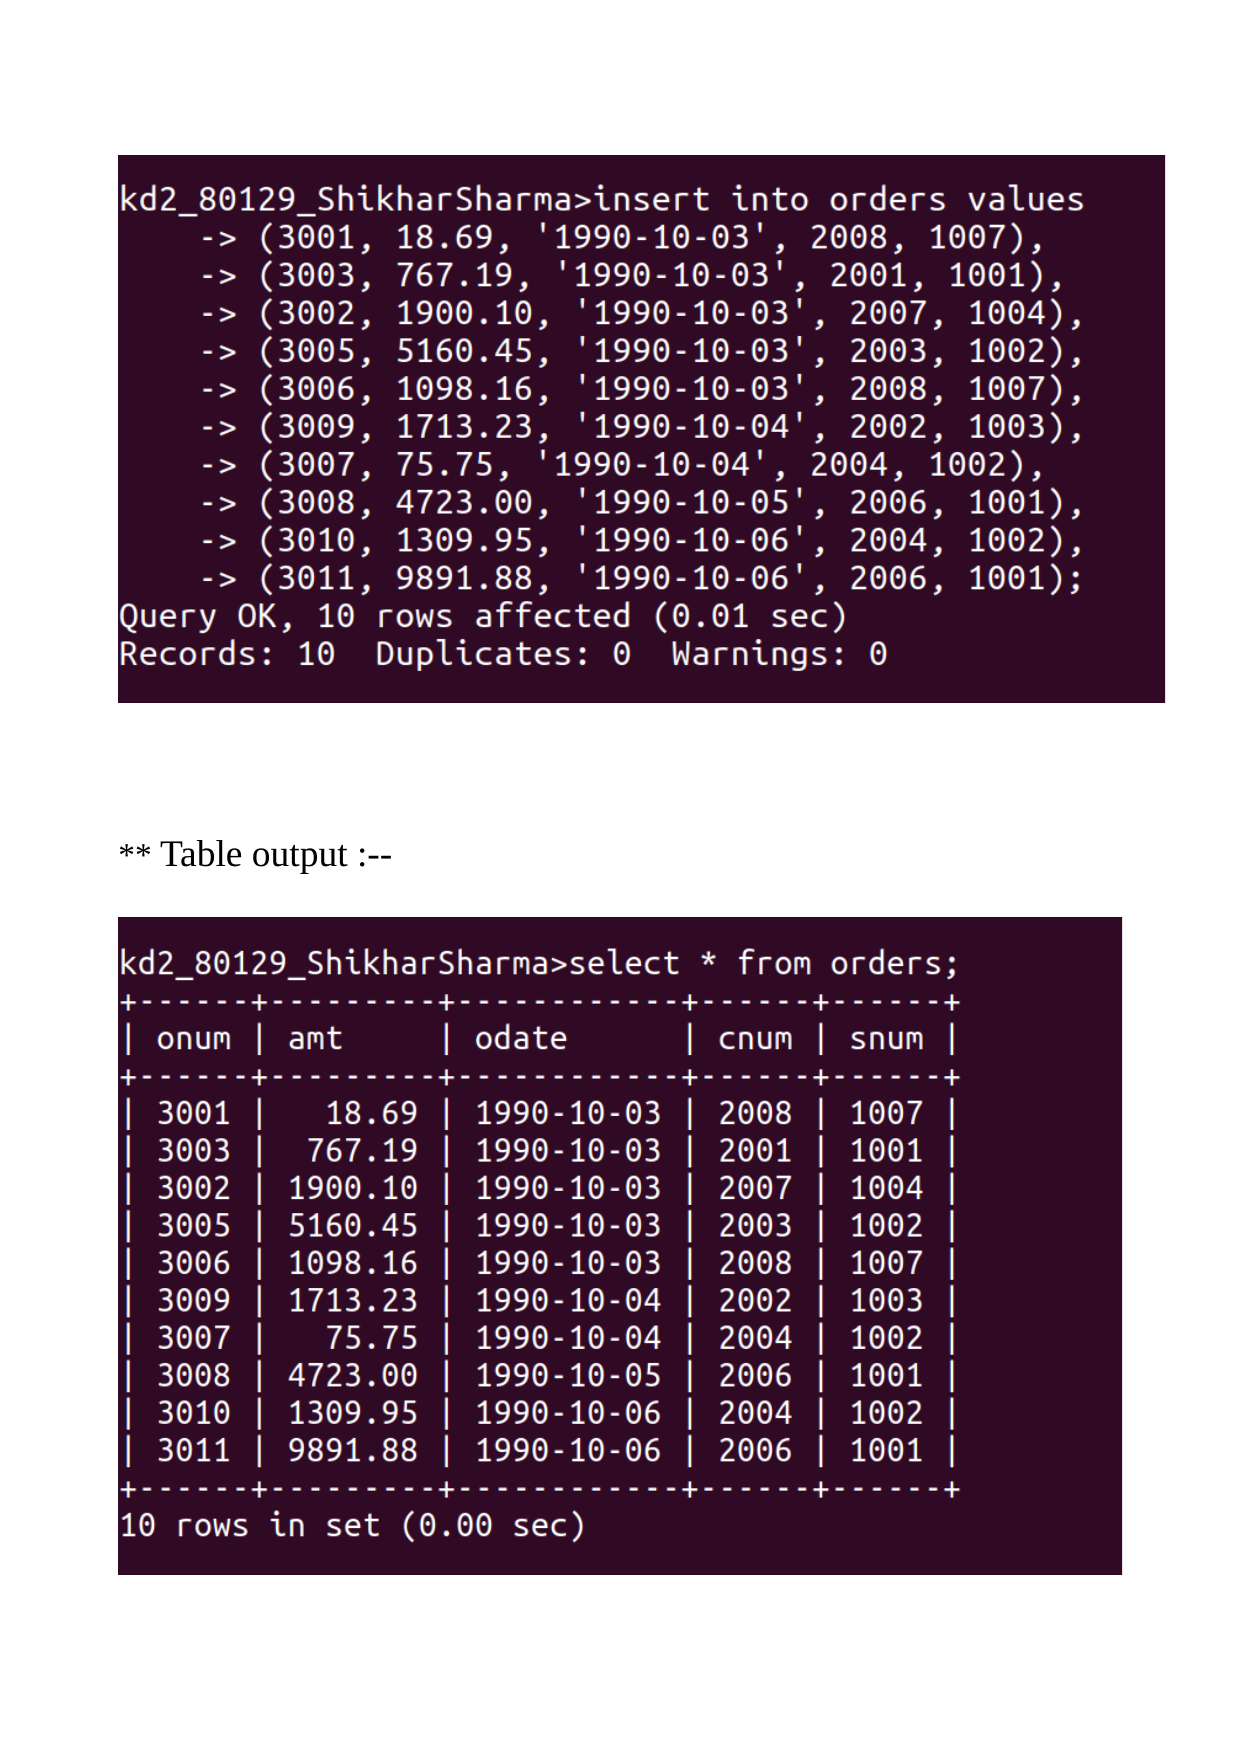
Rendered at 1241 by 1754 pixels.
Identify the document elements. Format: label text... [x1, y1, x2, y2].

picture [118, 155, 1166, 703]
text ** Table output :-- [118, 832, 1122, 875]
picture [118, 917, 1123, 1575]
